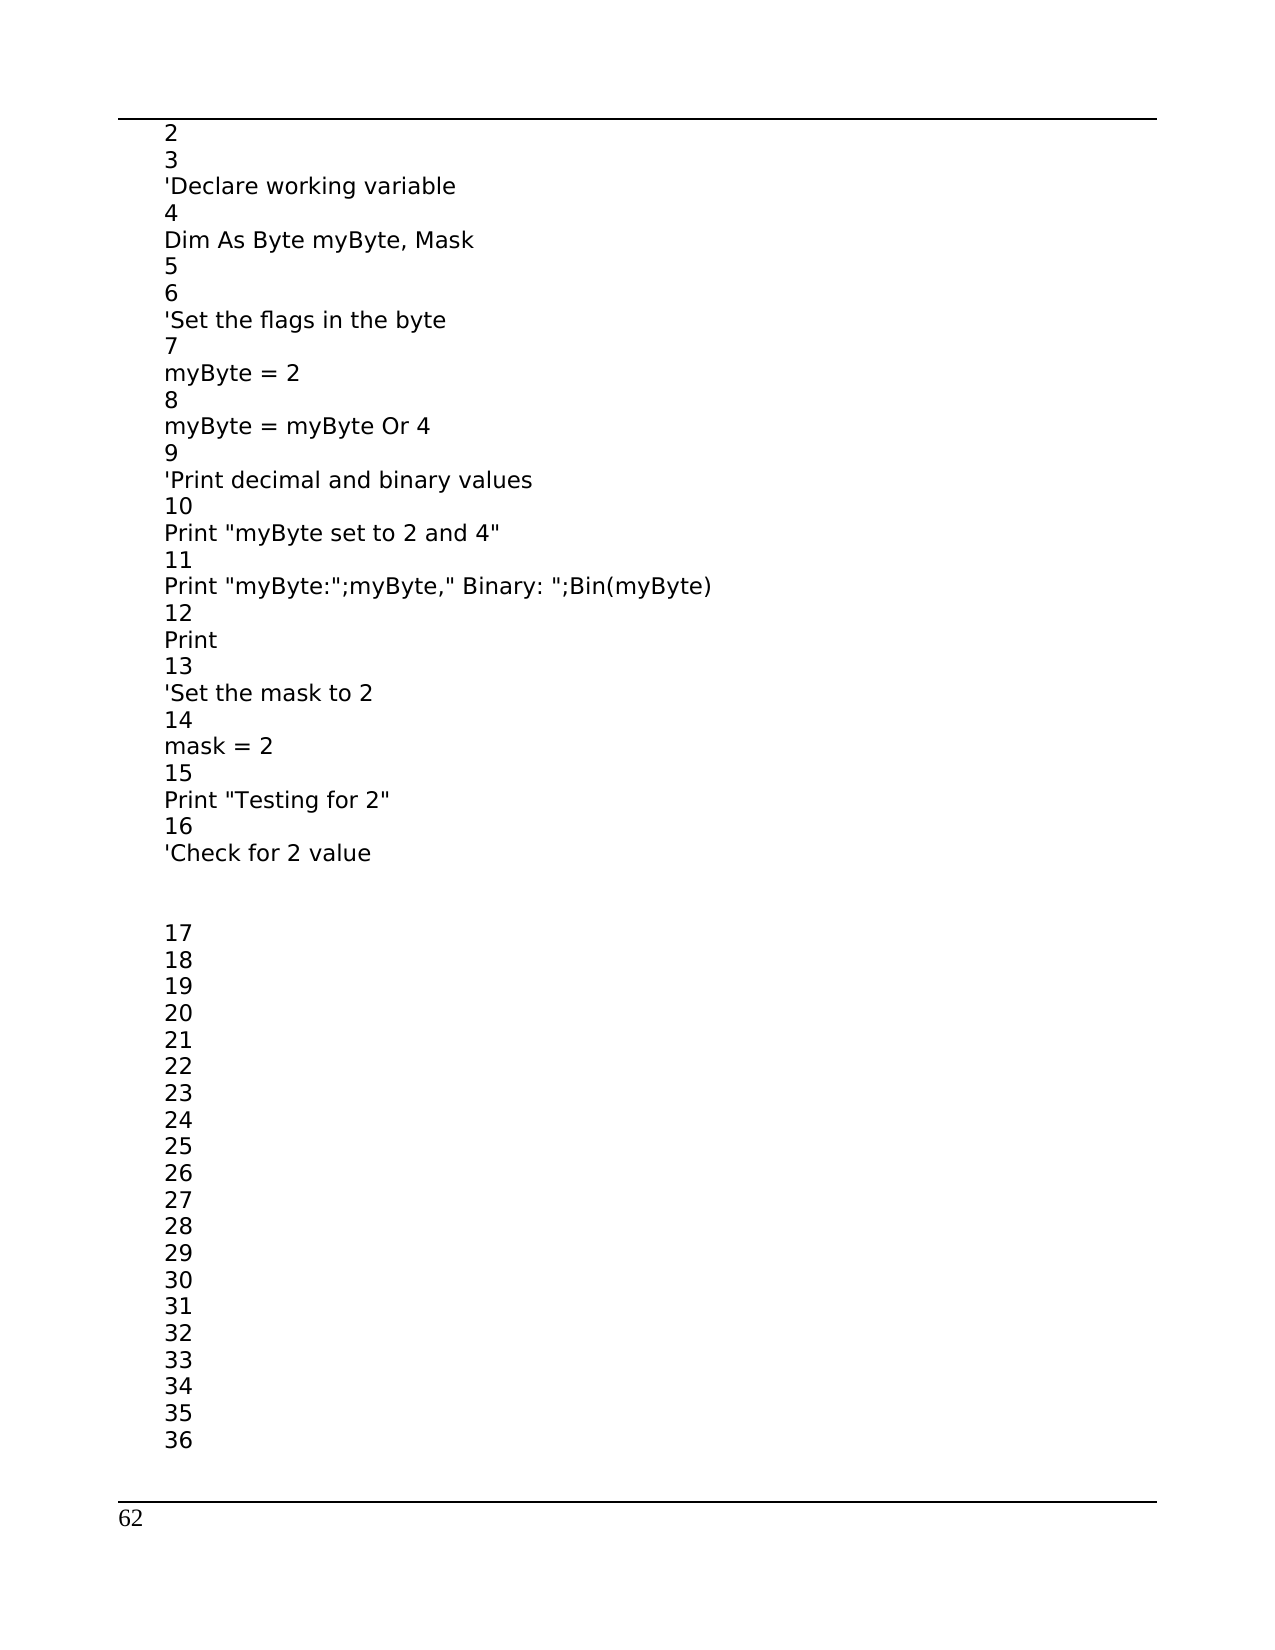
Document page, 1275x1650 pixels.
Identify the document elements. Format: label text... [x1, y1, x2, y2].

text 27 [118, 1187, 1157, 1213]
text 20 [118, 1000, 1157, 1027]
text 21 [118, 1027, 1157, 1053]
text 34 [118, 1373, 1157, 1400]
text Print "Testing for 2" [118, 787, 1157, 813]
text myByte = 2 [118, 360, 1157, 387]
text 26 [118, 1160, 1157, 1187]
text mask = 2 [118, 733, 1157, 760]
text 16 [118, 813, 1157, 840]
text Print "myByte set to 2 and 4" [118, 520, 1157, 547]
text 'Declare working variable [118, 173, 1157, 200]
text 12 [118, 600, 1157, 627]
text 7 [118, 333, 1157, 360]
text 19 [118, 973, 1157, 1000]
text 28 [118, 1213, 1157, 1240]
text 9 [118, 440, 1157, 467]
text 18 [118, 947, 1157, 973]
text myByte = myByte Or 4 [118, 413, 1157, 440]
text 'Print decimal and binary values [118, 467, 1157, 493]
text 36 [118, 1427, 1157, 1453]
text 11 [118, 547, 1157, 573]
text Dim As Byte myByte, Mask [118, 227, 1157, 253]
text 24 [118, 1107, 1157, 1133]
text 14 [118, 707, 1157, 733]
text 30 [118, 1267, 1157, 1293]
text 31 [118, 1293, 1157, 1320]
text 6 [118, 280, 1157, 307]
text Print [118, 627, 1157, 653]
text 29 [118, 1240, 1157, 1267]
text 3 [118, 147, 1157, 173]
text 8 [118, 387, 1157, 413]
text 'Set the flags in the byte [118, 307, 1157, 333]
text 25 [118, 1133, 1157, 1160]
text 10 [118, 493, 1157, 520]
text 33 [118, 1347, 1157, 1373]
text 23 [118, 1080, 1157, 1107]
text 22 [118, 1053, 1157, 1080]
text Print "myByte:";myByte," Binary: ";Bin(myByte) [118, 573, 1157, 600]
text 15 [118, 760, 1157, 787]
text 32 [118, 1320, 1157, 1347]
text 5 [118, 253, 1157, 280]
text 'Check for 2 value [118, 840, 1157, 867]
text 'Set the mask to 2 [118, 680, 1157, 707]
text 13 [118, 653, 1157, 680]
text 2 [118, 120, 1157, 147]
text 4 [118, 200, 1157, 227]
text 35 [118, 1400, 1157, 1427]
text 17 [118, 920, 1157, 947]
